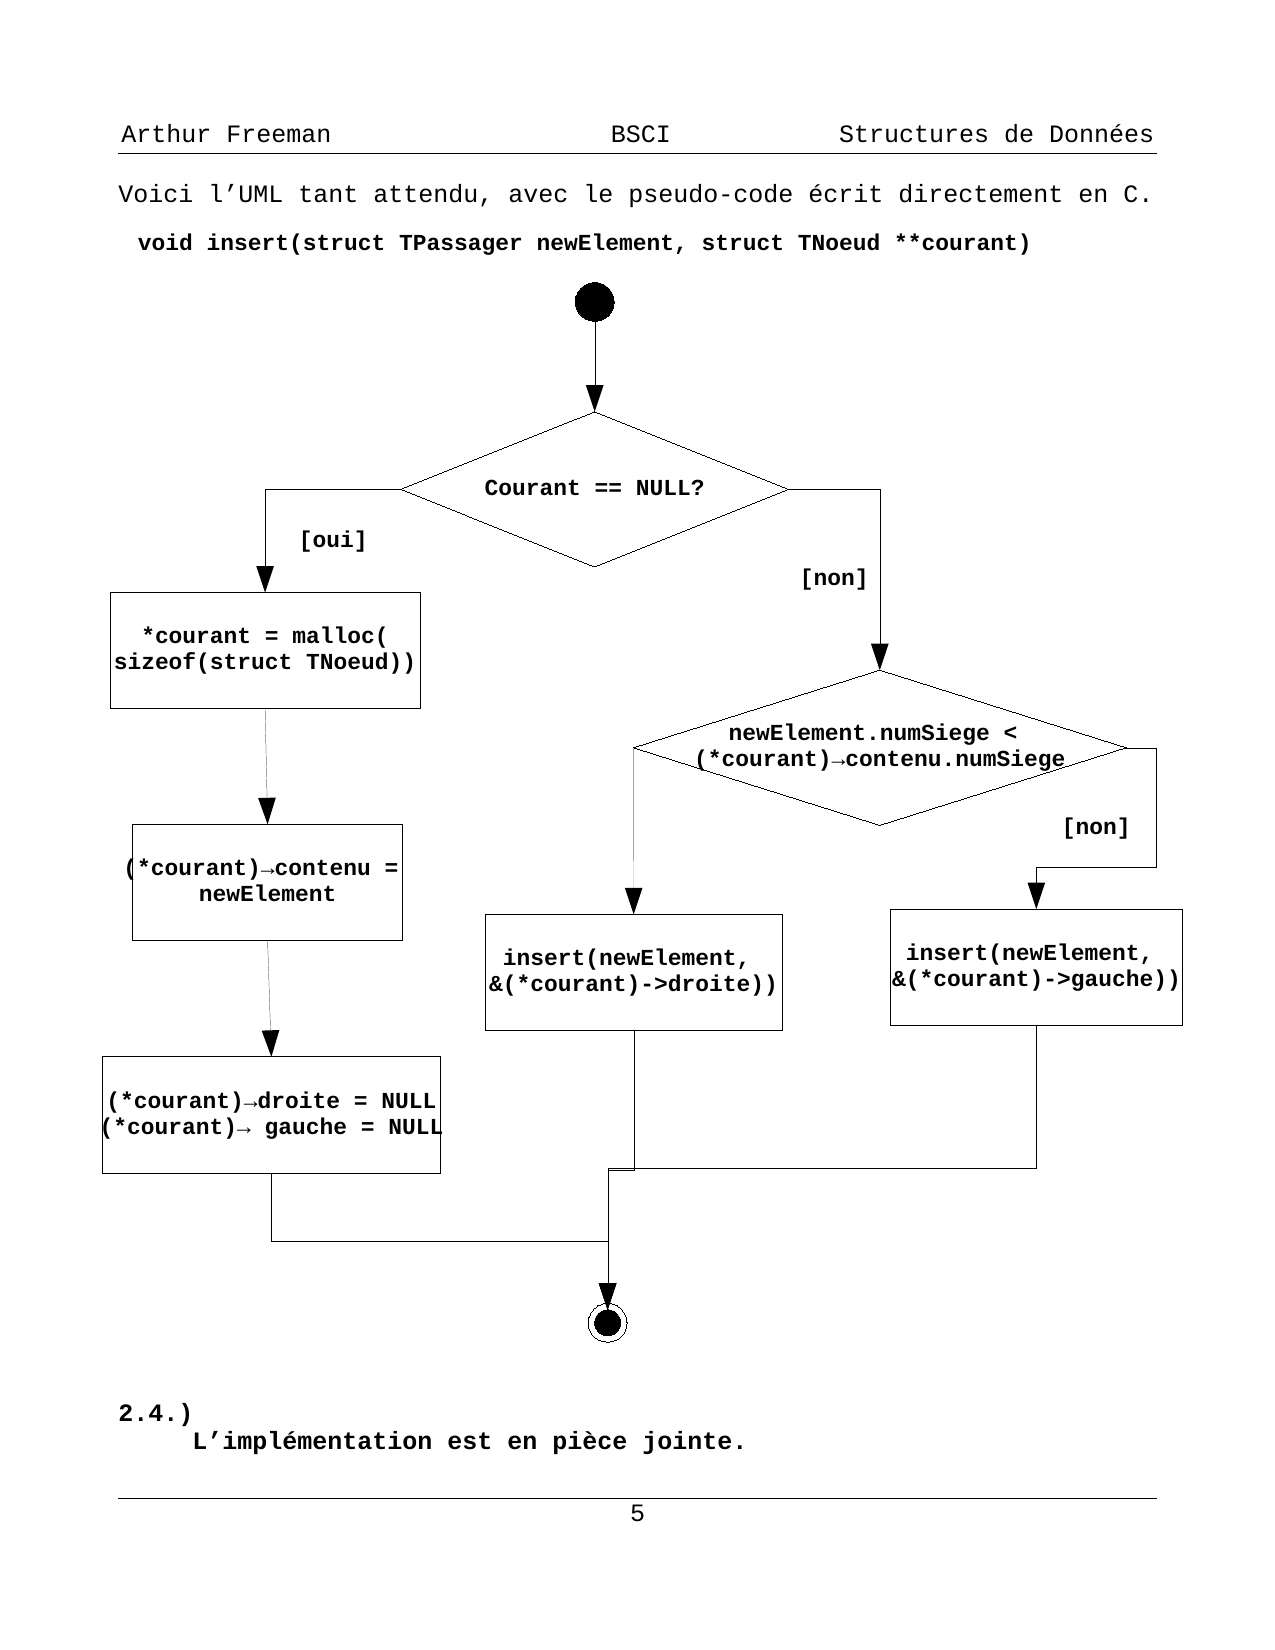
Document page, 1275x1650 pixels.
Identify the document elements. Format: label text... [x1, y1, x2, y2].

text L’implémentation est en pièce jointe. [118, 1429, 1157, 1457]
text 2.4.) [118, 1400, 1157, 1429]
text Voici l’UML tant attendu, avec le pseudo-code écrit directement en C. [118, 182, 1157, 210]
